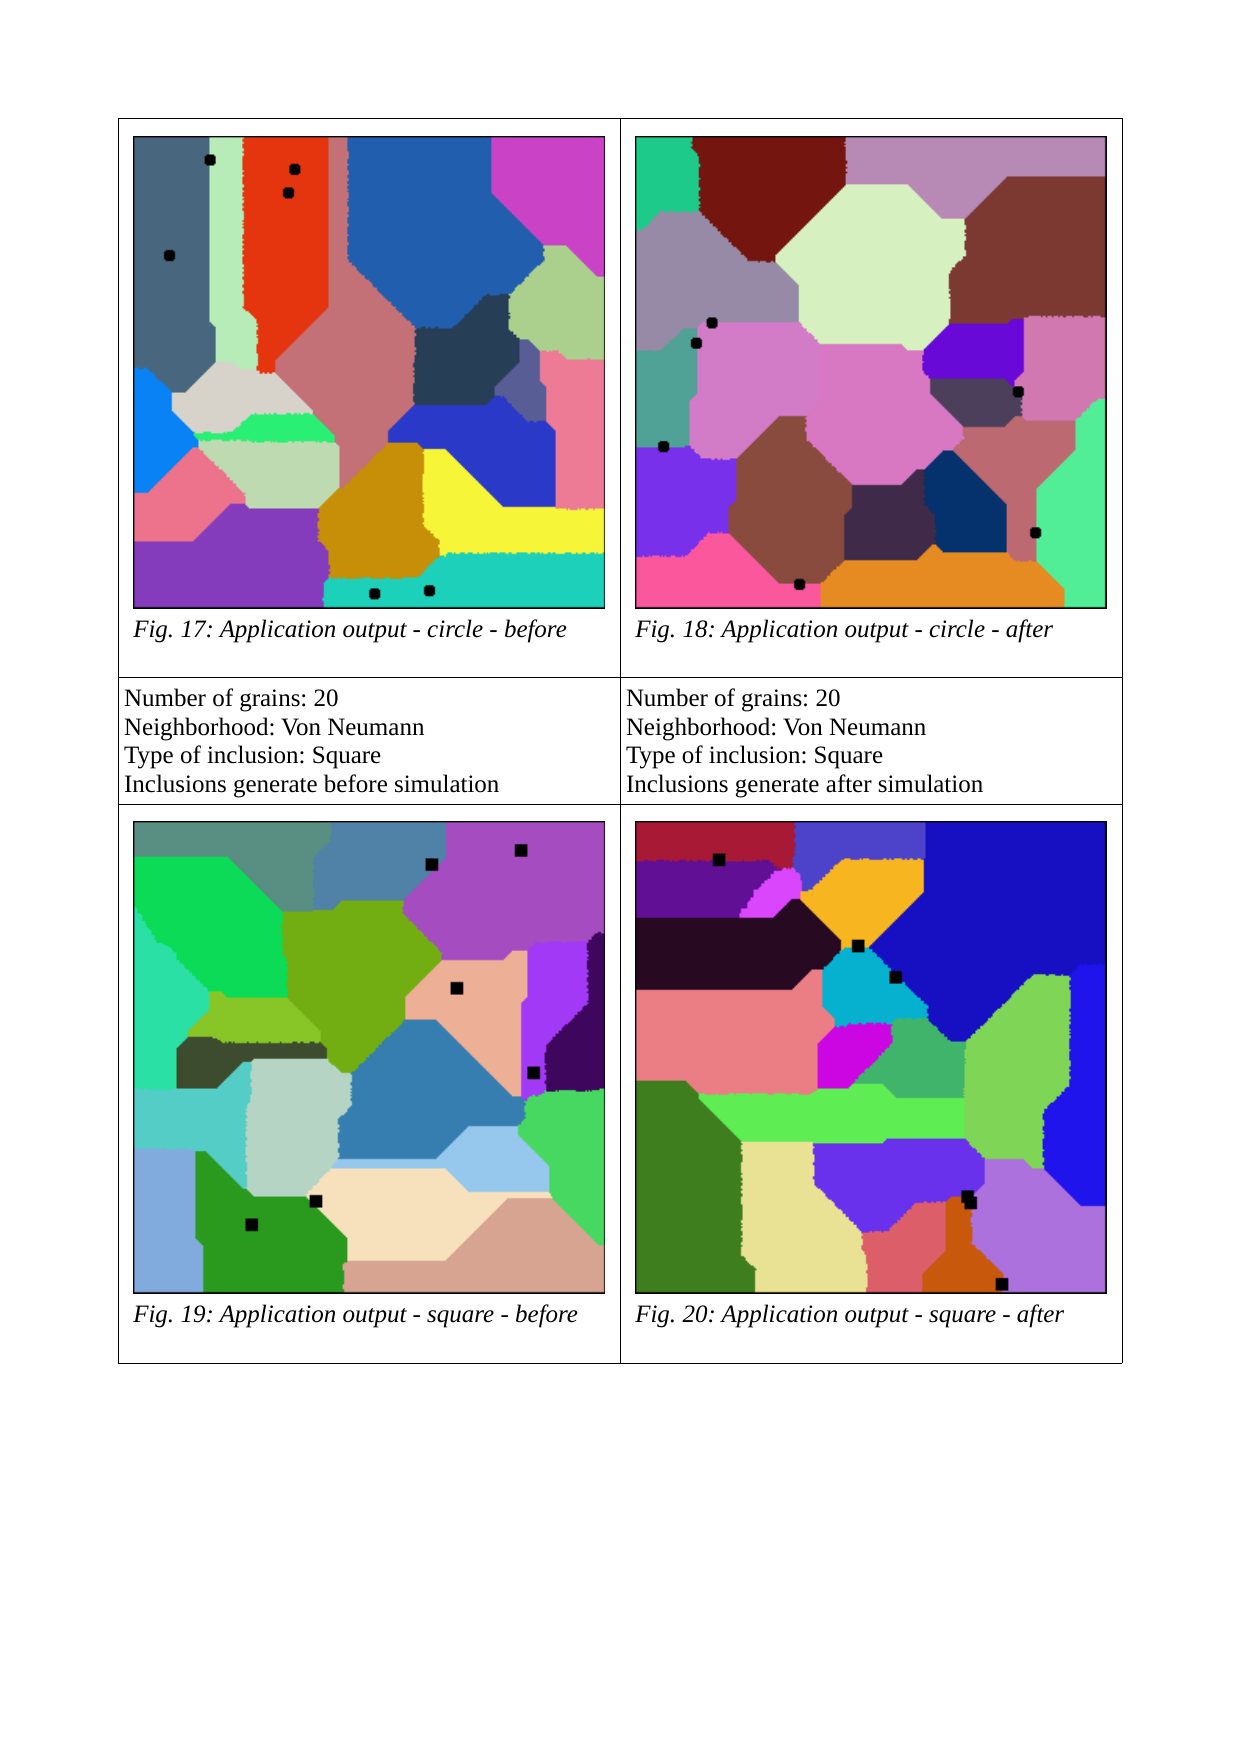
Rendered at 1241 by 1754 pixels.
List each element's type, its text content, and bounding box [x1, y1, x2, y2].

table_cell Number of grains: 20 Neighborhood: Von Neumann Type of inclusion: Square Inclusions generate before simulation [119, 678, 620, 803]
table_cell [119, 119, 620, 677]
table_cell [621, 119, 1122, 677]
table_cell [621, 805, 1122, 1362]
picture [635, 136, 1107, 609]
picture [133, 136, 605, 609]
picture [133, 821, 605, 1294]
table_cell [119, 805, 620, 1362]
table_cell Number of grains: 20 Neighborhood: Von Neumann Type of inclusion: Square Inclusions generate after simulation [621, 678, 1122, 803]
picture [635, 821, 1107, 1294]
